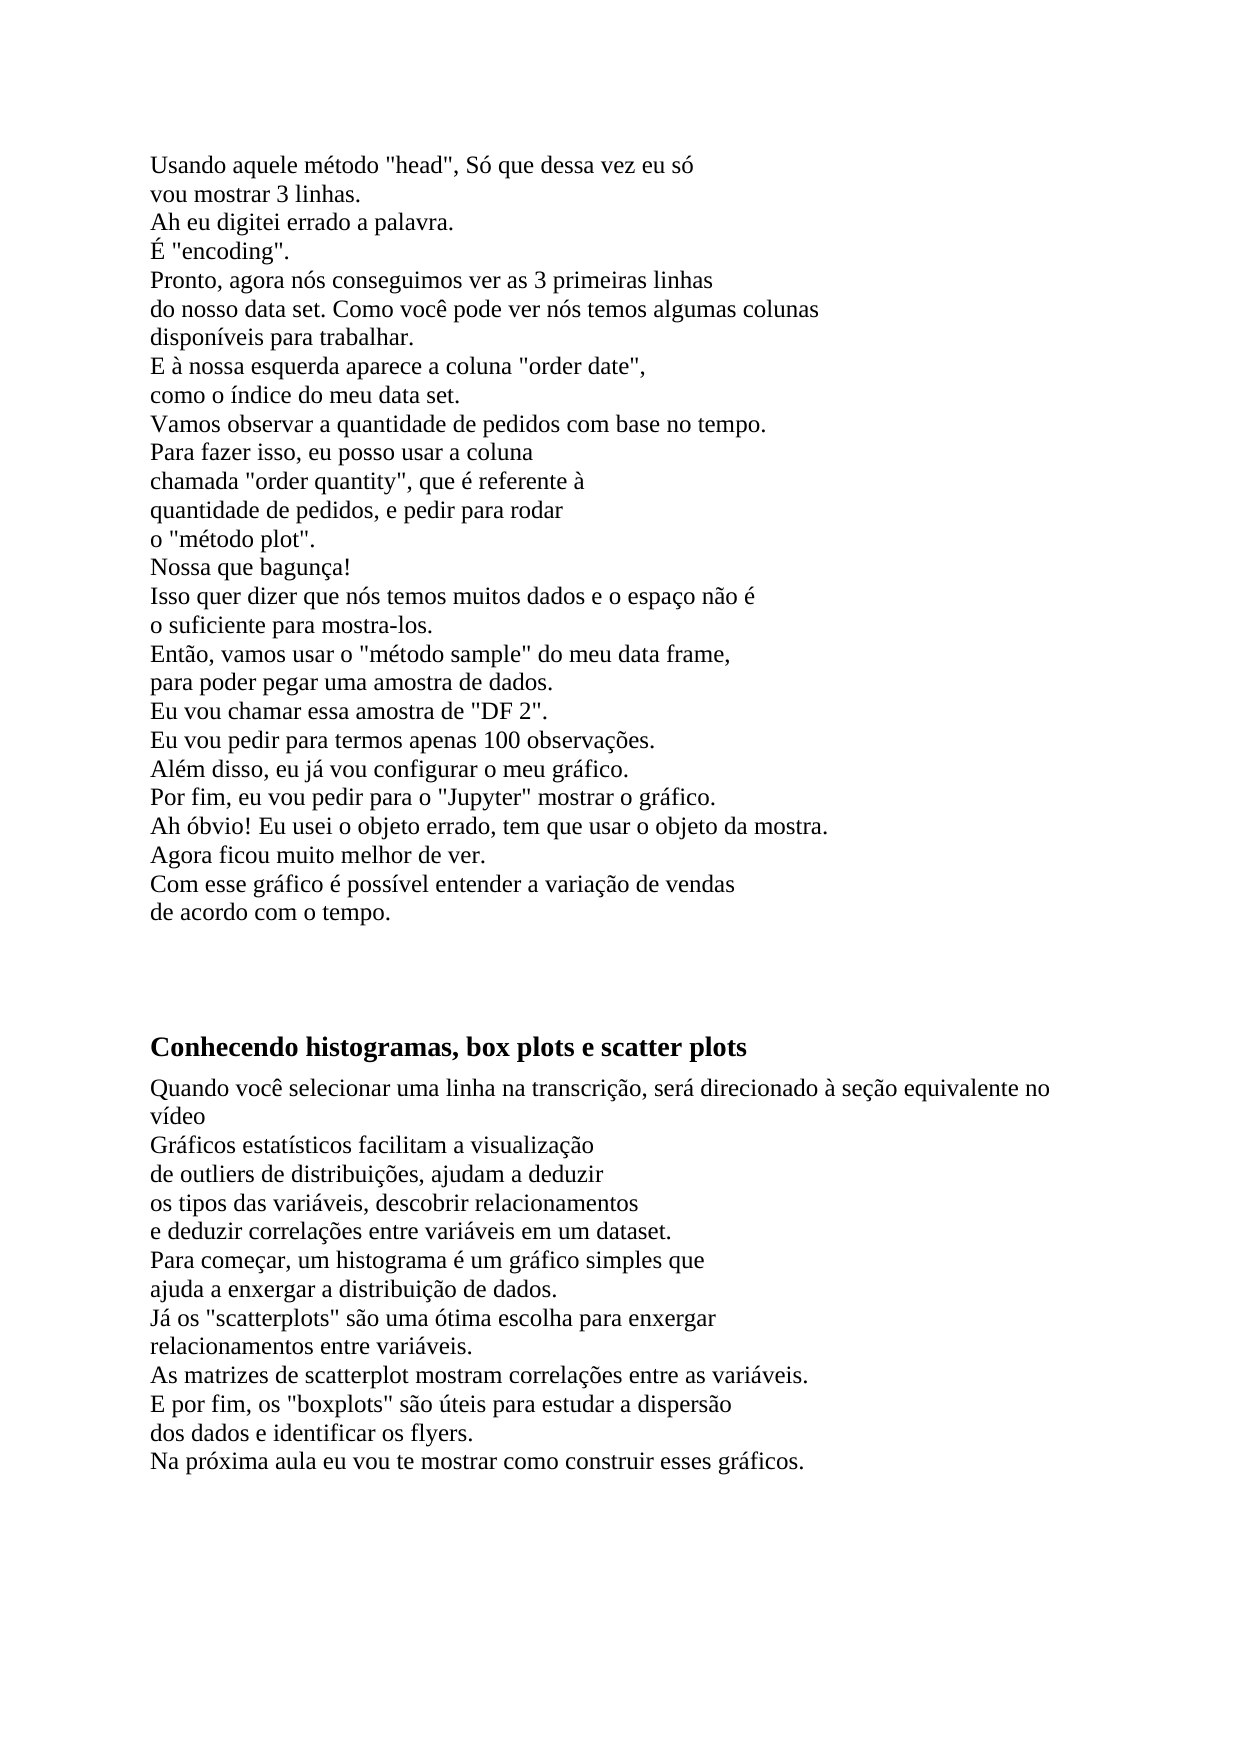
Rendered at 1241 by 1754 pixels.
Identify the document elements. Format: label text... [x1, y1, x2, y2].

text Gráficos estatísticos facilitam a visualização [150, 1130, 1090, 1159]
text o "método plot". [150, 524, 1090, 552]
text dos dados e identificar os flyers. [150, 1418, 1090, 1446]
text disponíveis para trabalhar. [150, 322, 1090, 351]
text Para fazer isso, eu posso usar a coluna [150, 437, 1090, 466]
text como o índice do meu data set. [150, 380, 1090, 409]
text Então, vamos usar o "método sample" do meu data frame, [150, 639, 1090, 667]
text Pronto, agora nós conseguimos ver as 3 primeiras linhas [150, 265, 1090, 294]
text o suficiente para mostra-los. [150, 610, 1090, 639]
text vou mostrar 3 linhas. [150, 179, 1090, 207]
text de outliers de distribuições, ajudam a deduzir [150, 1159, 1090, 1188]
text As matrizes de scatterplot mostram correlações entre as variáveis. [150, 1360, 1090, 1389]
text e deduzir correlações entre variáveis em um dataset. [150, 1216, 1090, 1245]
text Quando você selecionar uma linha na transcrição, será direcionado à seção equivalente no vídeo [150, 1073, 1090, 1130]
text Já os "scatterplots" são uma ótima escolha para enxergar [150, 1303, 1090, 1331]
text chamada "order quantity", que é referente à [150, 466, 1090, 495]
text Agora ficou muito melhor de ver. [150, 840, 1090, 869]
text Ah óbvio! Eu usei o objeto errado, tem que usar o objeto da mostra. [150, 811, 1090, 840]
text É "encoding". [150, 236, 1090, 265]
subtitle Conhecendo histogramas, box plots e scatter plots [150, 1030, 1090, 1062]
text para poder pegar uma amostra de dados. [150, 667, 1090, 696]
text quantidade de pedidos, e pedir para rodar [150, 495, 1090, 524]
text do nosso data set. Como você pode ver nós temos algumas colunas [150, 294, 1090, 322]
text Nossa que bagunça! [150, 552, 1090, 581]
text relacionamentos entre variáveis. [150, 1331, 1090, 1360]
text Com esse gráfico é possível entender a variação de vendas [150, 869, 1090, 897]
text E por fim, os "boxplots" são úteis para estudar a dispersão [150, 1389, 1090, 1418]
text Na próxima aula eu vou te mostrar como construir esses gráficos. [150, 1446, 1090, 1475]
text Para começar, um histograma é um gráfico simples que [150, 1245, 1090, 1274]
text Por fim, eu vou pedir para o "Jupyter" mostrar o gráfico. [150, 782, 1090, 811]
text ajuda a enxergar a distribuição de dados. [150, 1274, 1090, 1303]
text Além disso, eu já vou configurar o meu gráfico. [150, 754, 1090, 782]
text Vamos observar a quantidade de pedidos com base no tempo. [150, 409, 1090, 437]
text Usando aquele método "head", Só que dessa vez eu só [150, 150, 1090, 179]
text de acordo com o tempo. [150, 897, 1090, 926]
text Eu vou chamar essa amostra de "DF 2". [150, 696, 1090, 725]
text E à nossa esquerda aparece a coluna "order date", [150, 351, 1090, 380]
text Eu vou pedir para termos apenas 100 observações. [150, 725, 1090, 754]
text Ah eu digitei errado a palavra. [150, 207, 1090, 236]
text os tipos das variáveis, descobrir relacionamentos [150, 1188, 1090, 1216]
text Isso quer dizer que nós temos muitos dados e o espaço não é [150, 581, 1090, 610]
